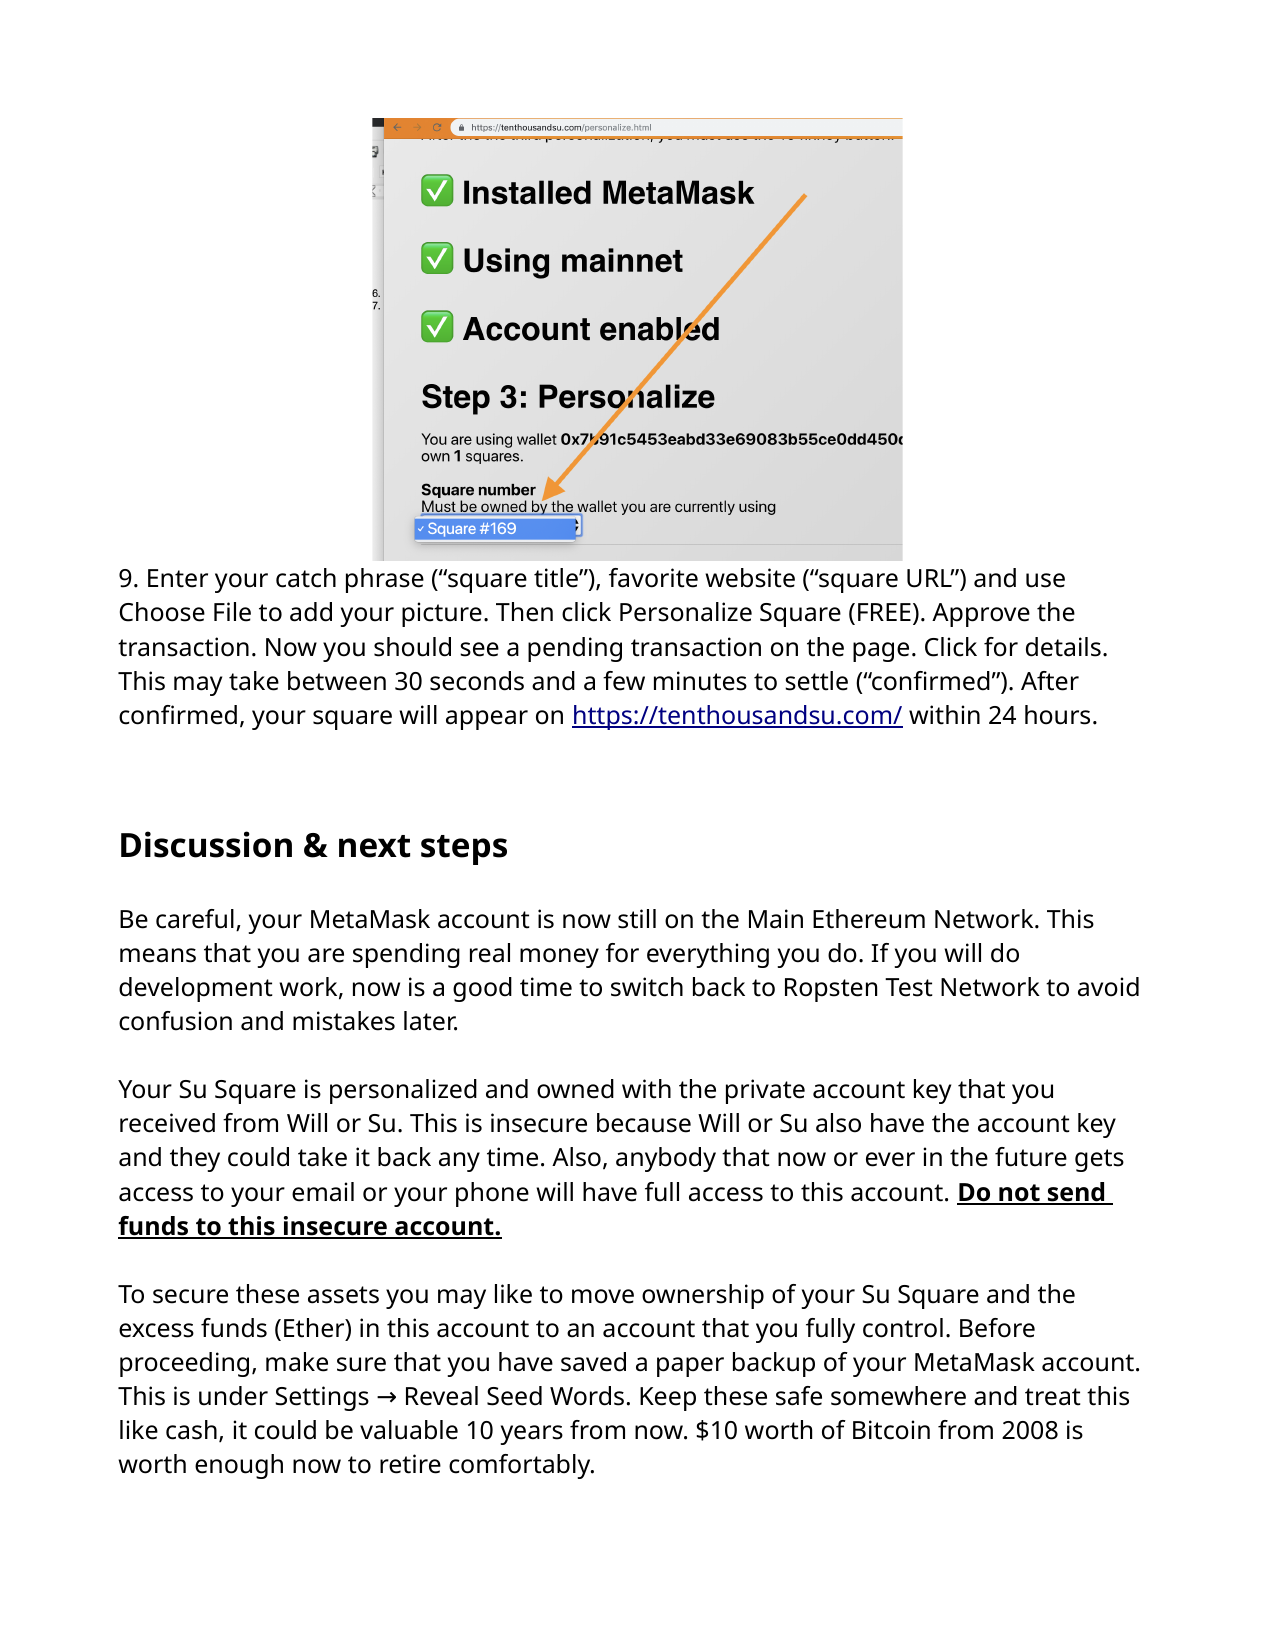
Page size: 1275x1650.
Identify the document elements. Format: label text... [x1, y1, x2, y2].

text Be careful, your MetaMask account is now still on the Main Ethereum Network. This means that you are spending real money for everything you do. If you will do development work, now is a good time to switch back to Ropsten Test Network to avoid confusion and mistakes later. [118, 902, 1157, 1038]
picture [372, 118, 903, 561]
text 9. Enter your catch phrase (“square title”), favorite website (“square URL”) and use Choose File to add your picture. Then click Personalize Square (FREE). Approve the transaction. Now you should see a pending transaction on the page. Click for details. This may take between 30 seconds and a few minutes to settle (“confirmed”). After confirmed, your square will appear on https://tenthousandsu.com/ within 24 hours. [118, 118, 1157, 731]
text To secure these assets you may like to move ownership of your Su Square and the excess funds (Ether) in this account to an account that you fully control. Before proceeding, make sure that you have saved a paper backup of your MetaMask account. This is under Settings → Reveal Seed Words. Keep these safe somewhere and treat this like cash, it could be valuable 10 years from now. $10 worth of Bitcoin from 2008 is worth enough now to retire comfortably. [118, 1276, 1157, 1481]
text Your Su Square is personalized and owned with the private account key that you received from Will or Su. This is insecure because Will or Su also have the account key and they could take it back any time. Also, anybody that now or ever in the future gets access to your email or your phone will have full access to this account. Do not send funds to this insecure account. [118, 1072, 1157, 1242]
text Discussion & next steps [118, 822, 1157, 868]
